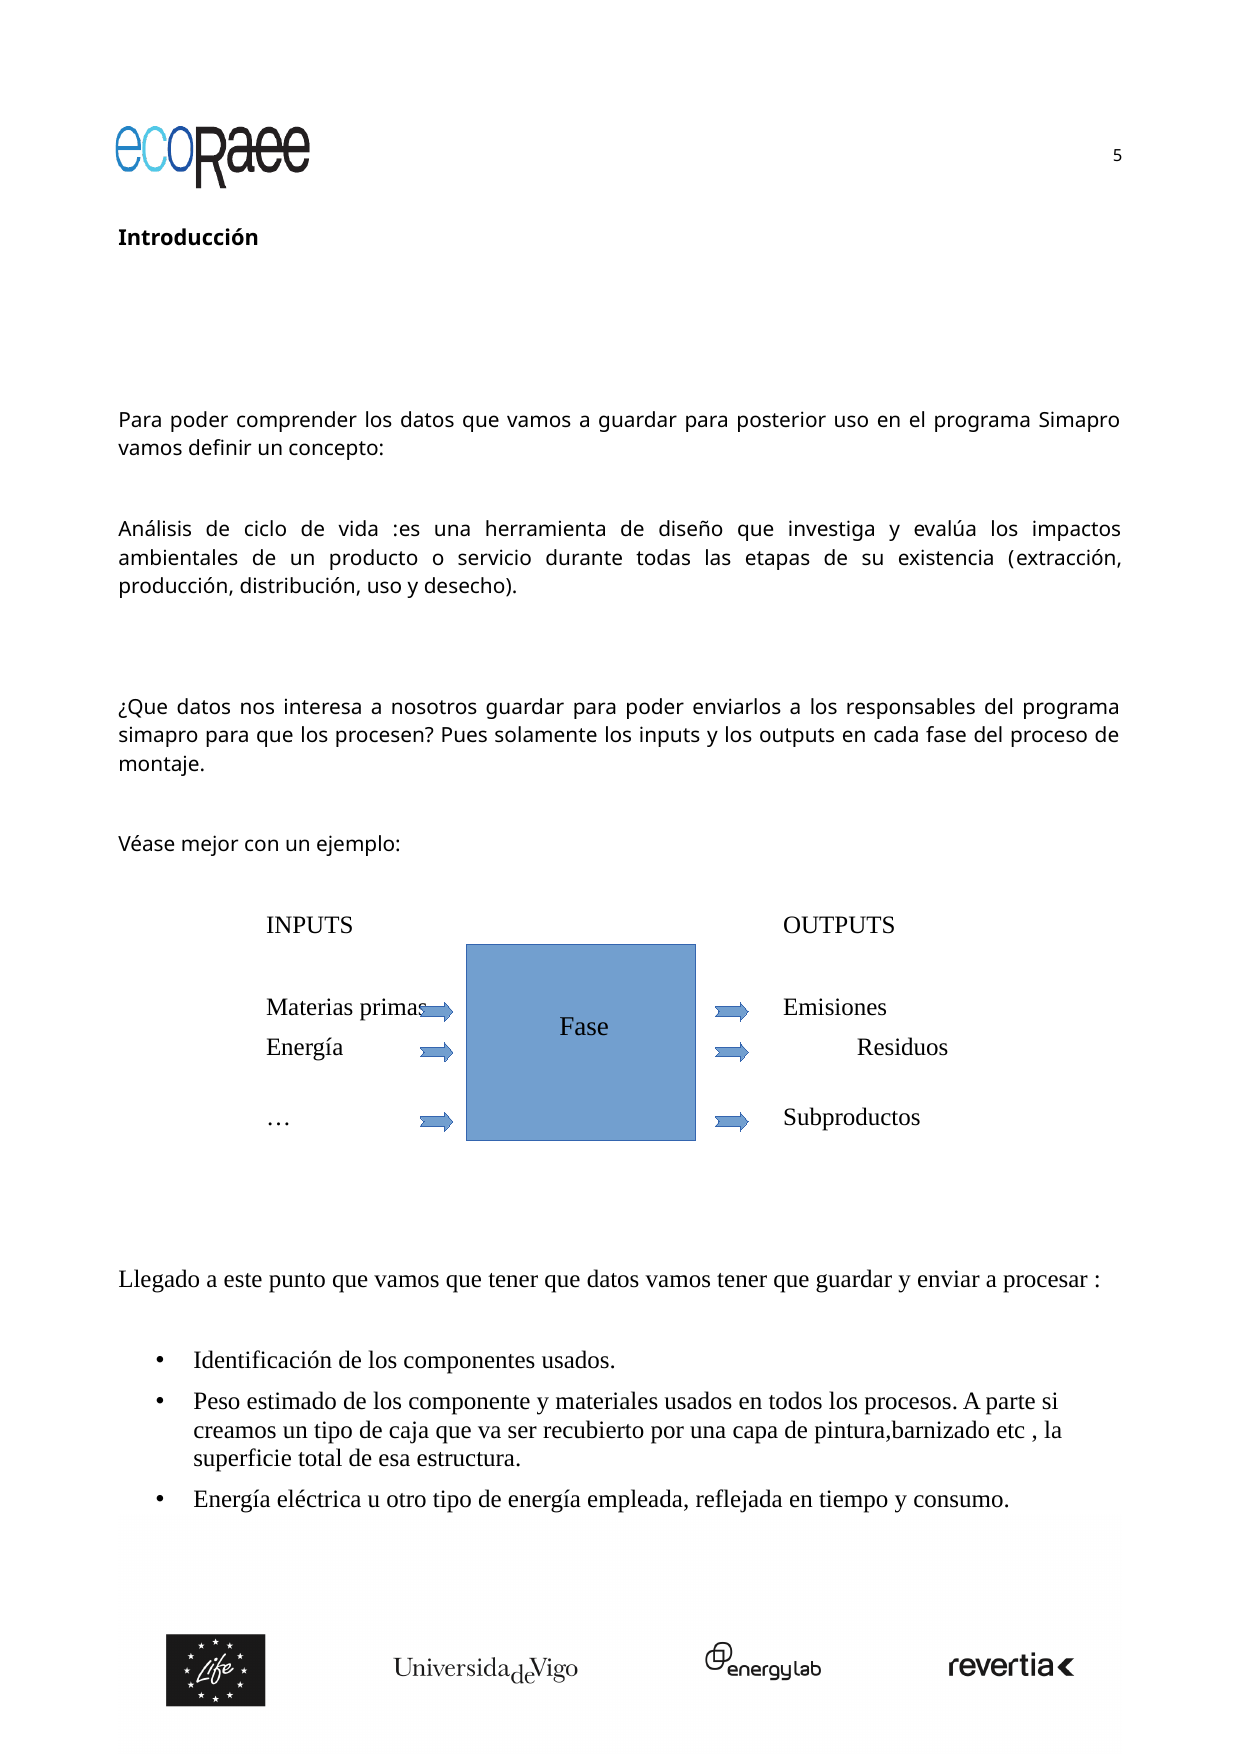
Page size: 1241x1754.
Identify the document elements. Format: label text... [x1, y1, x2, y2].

text Materias primas [118, 992, 466, 1020]
list Energía eléctrica u otro tipo de energía empleada, reflejada en tiempo y consumo. [156, 1484, 1122, 1513]
text Emisiones [696, 992, 1122, 1020]
text … [118, 1102, 466, 1130]
picture [118, 1514, 1123, 1754]
text Residuos [696, 1032, 1122, 1090]
text Llegado a este punto que vamos que tener que datos vamos tener que guardar y enviar a procesar : [118, 1264, 1122, 1293]
text INPUTS OUTPUTS [118, 910, 1122, 939]
text Subproductos [696, 1102, 1122, 1130]
text Para poder comprender los datos que vamos a guardar para posterior uso en el programa Simapro vamos definir un concepto: [118, 405, 1122, 462]
list Peso estimado de los componente y materiales usados en todos los procesos. A parte si creamos un tipo de caja que va ser recubierto por una capa de pintura,barnizado etc , la superficie total de esa estructura. [156, 1386, 1122, 1472]
text ¿Que datos nos interesa a nosotros guardar para poder enviarlos a los responsables del programa simapro para que los procesen? Pues solamente los inputs y los outputs en cada fase del proceso de montaje. [118, 692, 1122, 777]
text Véase mejor con un ejemplo: [118, 829, 1122, 858]
text Análisis de ciclo de vida :es una herramienta de diseño que investiga y evalúa los impactos ambientales de un producto o servicio durante todas las etapas de su existencia (extracción, producción, distribución, uso y desecho). [118, 514, 1122, 599]
text Energía [118, 1032, 466, 1090]
text Introducción [118, 221, 1122, 251]
picture [114, 124, 311, 190]
list Identificación de los componentes usados. [156, 1345, 1122, 1374]
